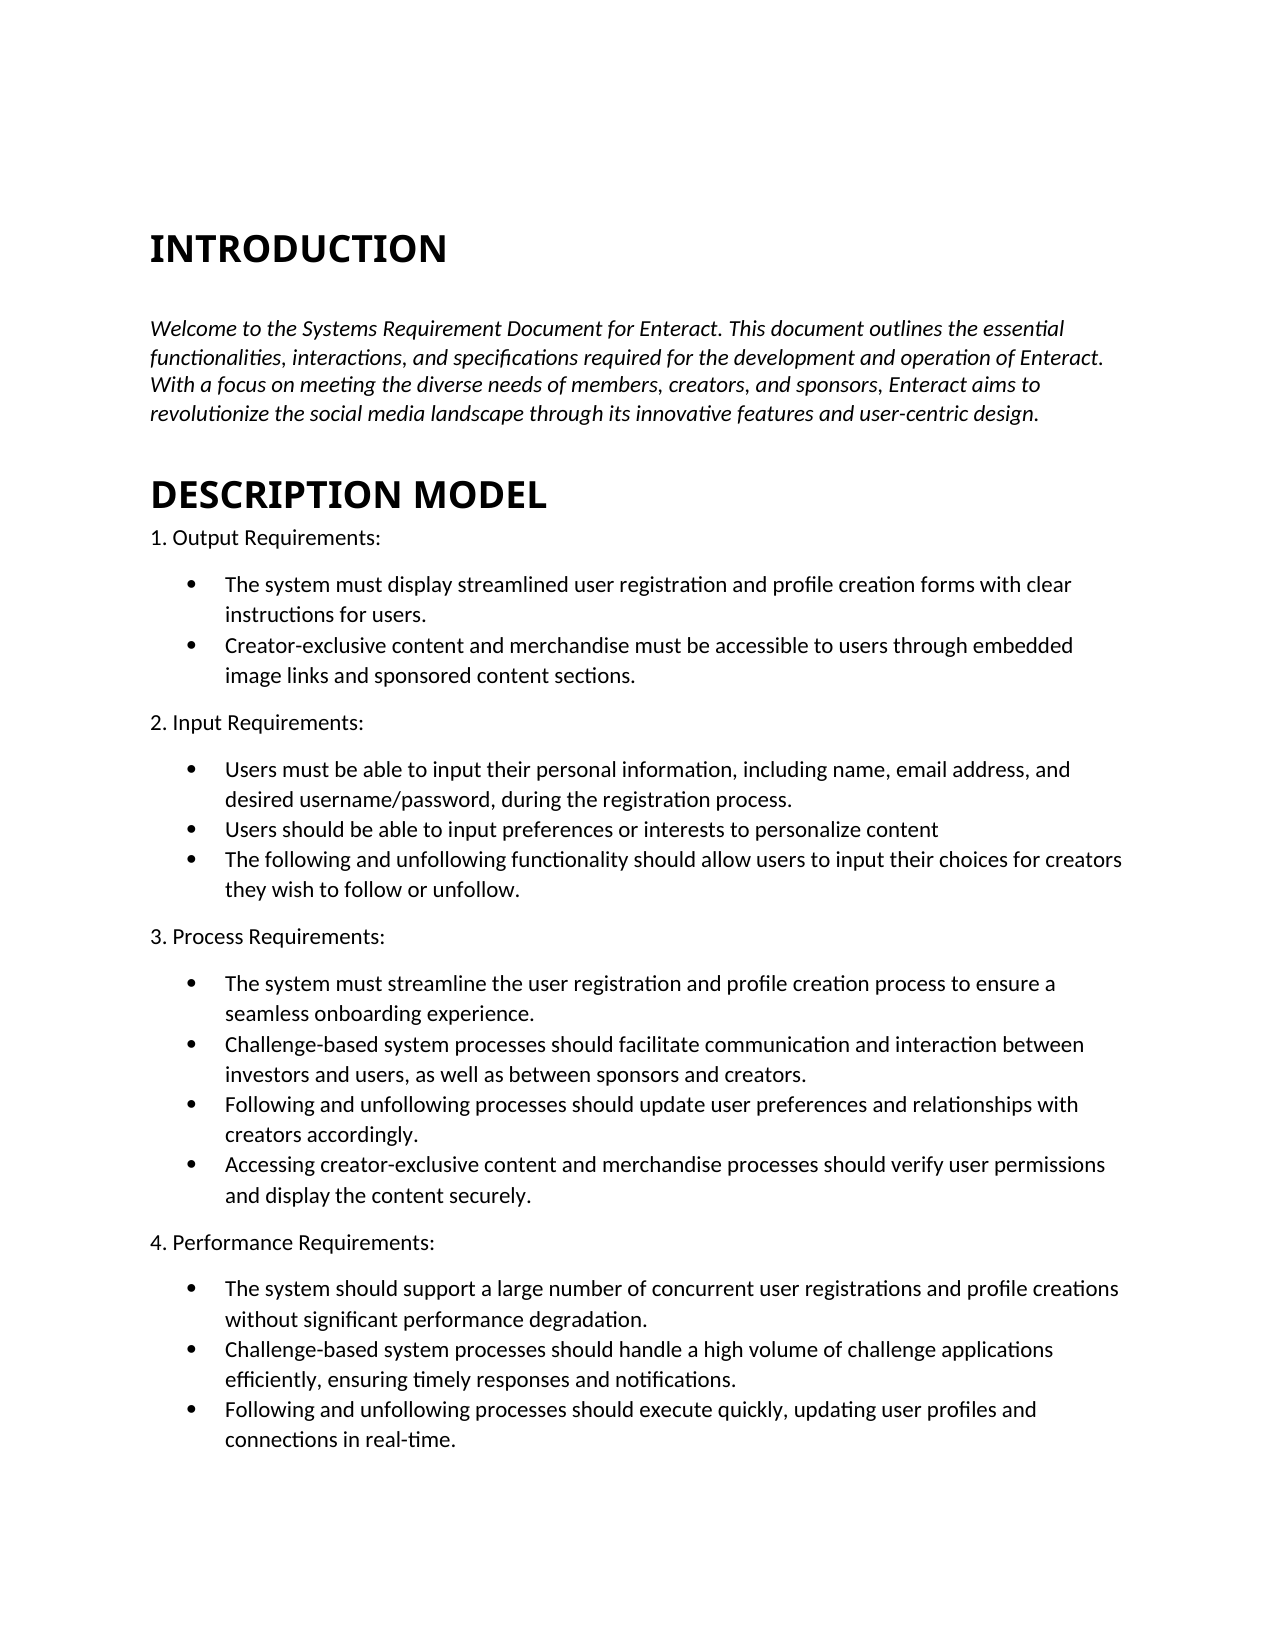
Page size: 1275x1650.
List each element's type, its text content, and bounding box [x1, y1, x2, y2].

text 1. Output Requirements: [150, 523, 1125, 552]
list Following and unfollowing processes should execute quickly, updating user profiles and connections in real-time. [187, 1395, 1125, 1454]
subtitle Introduction [150, 222, 1125, 273]
list Challenge-based system processes should handle a high volume of challenge applications efficiently, ensuring timely responses and notifications. [187, 1335, 1125, 1393]
text 2. Input Requirements: [150, 708, 1125, 736]
subtitle Welcome to the Systems Requirement Document for Enteract. This document outlines the essential functionalities, interactions, and specifications required for the development and operation of Enteract. With a focus on meeting the diverse needs of members, creators, and sponsors, Enteract aims to revolutionize the social media landscape through its innovative features and user-centric design. [150, 314, 1125, 427]
list The system should support a large number of concurrent user registrations and profile creations without significant performance degradation. [187, 1274, 1125, 1333]
list Users must be able to input their personal information, including name, email address, and desired username/password, during the registration process. [187, 755, 1125, 813]
list The following and unfollowing functionality should allow users to input their choices for creators they wish to follow or unfollow. [187, 845, 1125, 904]
list Users should be able to input preferences or interests to personalize content [187, 815, 1125, 843]
list Accessing creator-exclusive content and merchandise processes should verify user permissions and display the content securely. [187, 1151, 1125, 1209]
text 4. Performance Requirements: [150, 1228, 1125, 1256]
text 3. Process Requirements: [150, 922, 1125, 951]
list Following and unfollowing processes should update user preferences and relationships with creators accordingly. [187, 1090, 1125, 1148]
list Creator-exclusive content and merchandise must be accessible to users through embedded image links and sponsored content sections. [187, 631, 1125, 689]
list The system must display streamlined user registration and profile creation forms with clear instructions for users. [187, 570, 1125, 629]
subtitle Description Model [150, 468, 1125, 519]
list Challenge-based system processes should facilitate communication and interaction between investors and users, as well as between sponsors and creators. [187, 1030, 1125, 1088]
list The system must streamline the user registration and profile creation process to ensure a seamless onboarding experience. [187, 969, 1125, 1028]
